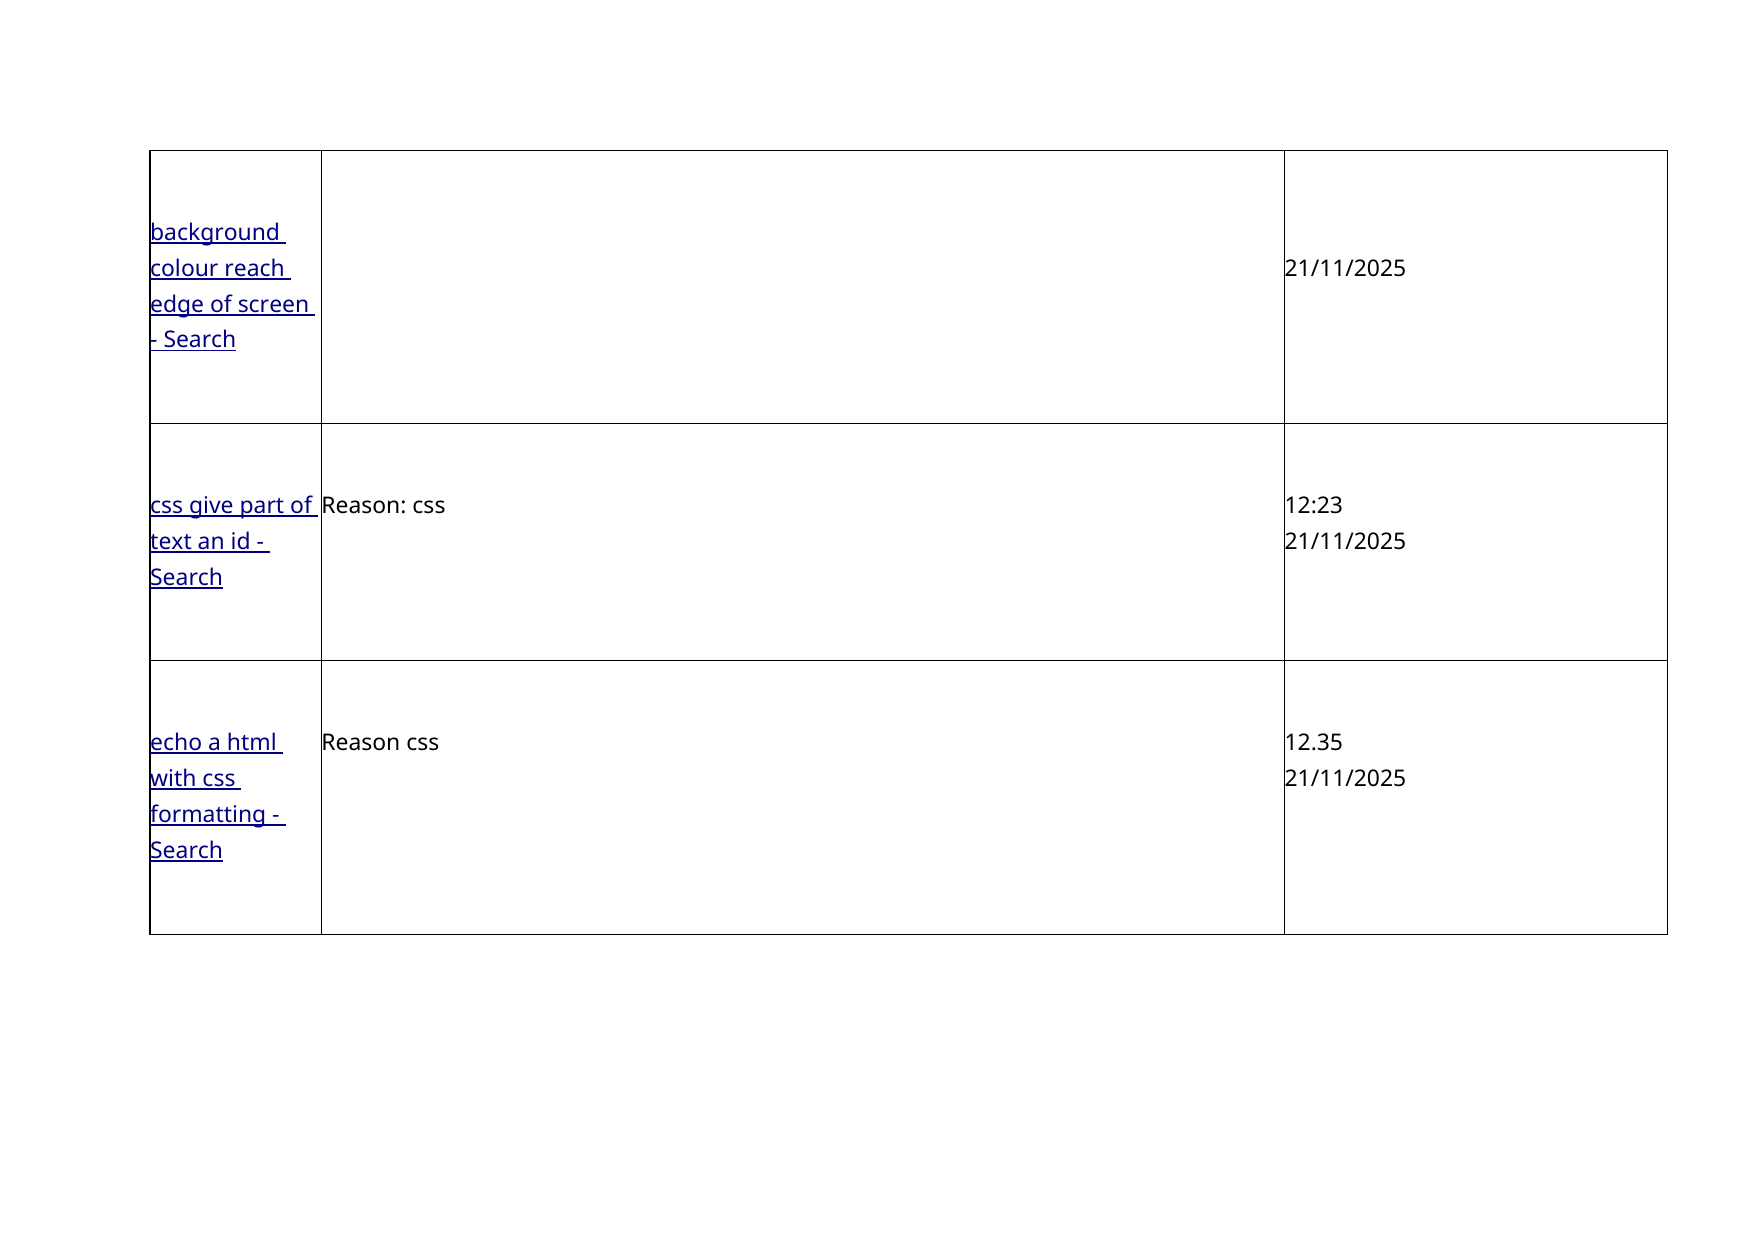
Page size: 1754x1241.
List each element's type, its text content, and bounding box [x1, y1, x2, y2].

table_cell background colour reach edge of screen - Search [151, 151, 321, 423]
table_cell echo a html with css formatting - Search [151, 661, 321, 933]
table_cell 21/11/2025 [1285, 151, 1667, 423]
table_cell Reason css [322, 661, 1284, 933]
table_cell [322, 151, 1284, 423]
table_cell css give part of text an id - Search [151, 424, 321, 660]
table_cell 12:23 21/11/2025 [1285, 424, 1667, 660]
table_cell 12.35 21/11/2025 [1285, 661, 1667, 933]
table_cell Reason: css [322, 424, 1284, 660]
